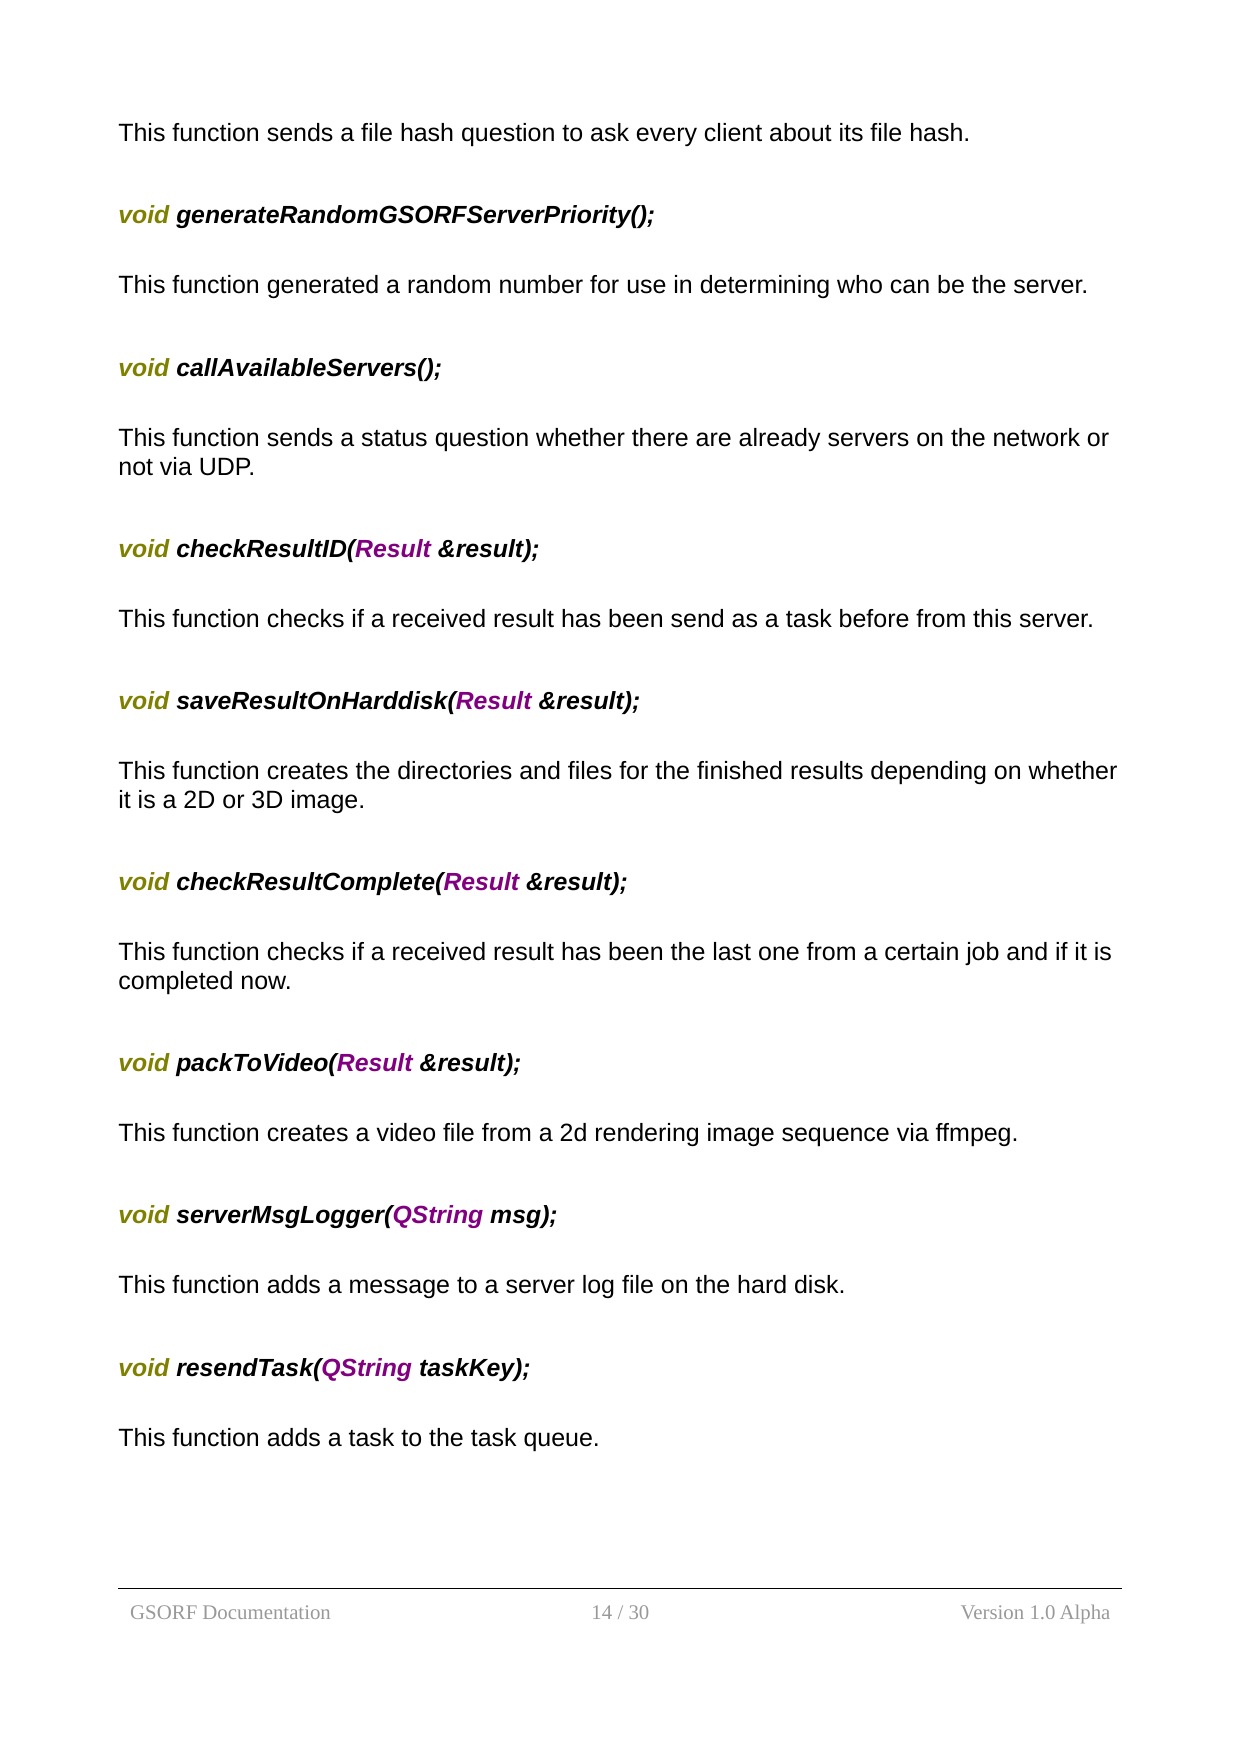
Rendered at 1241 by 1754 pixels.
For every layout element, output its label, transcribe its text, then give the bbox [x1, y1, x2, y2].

subtitle void checkResultComplete(Result &result); [118, 867, 1122, 896]
subtitle void packToVideo(Result &result); [118, 1048, 1122, 1077]
subtitle void serverMsgLogger(QString msg); [118, 1201, 1122, 1229]
text This function sends a status question whether there are already servers on the network or not via UDP. [118, 423, 1122, 480]
text This function creates a video file from a 2d rendering image sequence via ffmpeg. [118, 1118, 1122, 1147]
text This function creates the directories and files for the finished results depending on whether it is a 2D or 3D image. [118, 756, 1122, 813]
text This function adds a task to the task queue. [118, 1423, 1122, 1451]
text This function checks if a received result has been send as a task before from this server. [118, 604, 1122, 632]
text This function checks if a received result has been the last one from a certain job and if it is completed now. [118, 937, 1122, 994]
subtitle void callAvailableServers(); [118, 353, 1122, 381]
subtitle void checkResultID(Result &result); [118, 534, 1122, 562]
text This function sends a file hash question to ask every client about its file hash. [118, 118, 1122, 147]
subtitle void saveResultOnHarddisk(Result &result); [118, 686, 1122, 715]
text This function generated a random number for use in determining who can be the server. [118, 270, 1122, 299]
text This function adds a message to a server log file on the hard disk. [118, 1270, 1122, 1299]
subtitle void resendTask(QString taskKey); [118, 1353, 1122, 1381]
subtitle void generateRandomGSORFServerPriority(); [118, 201, 1122, 229]
